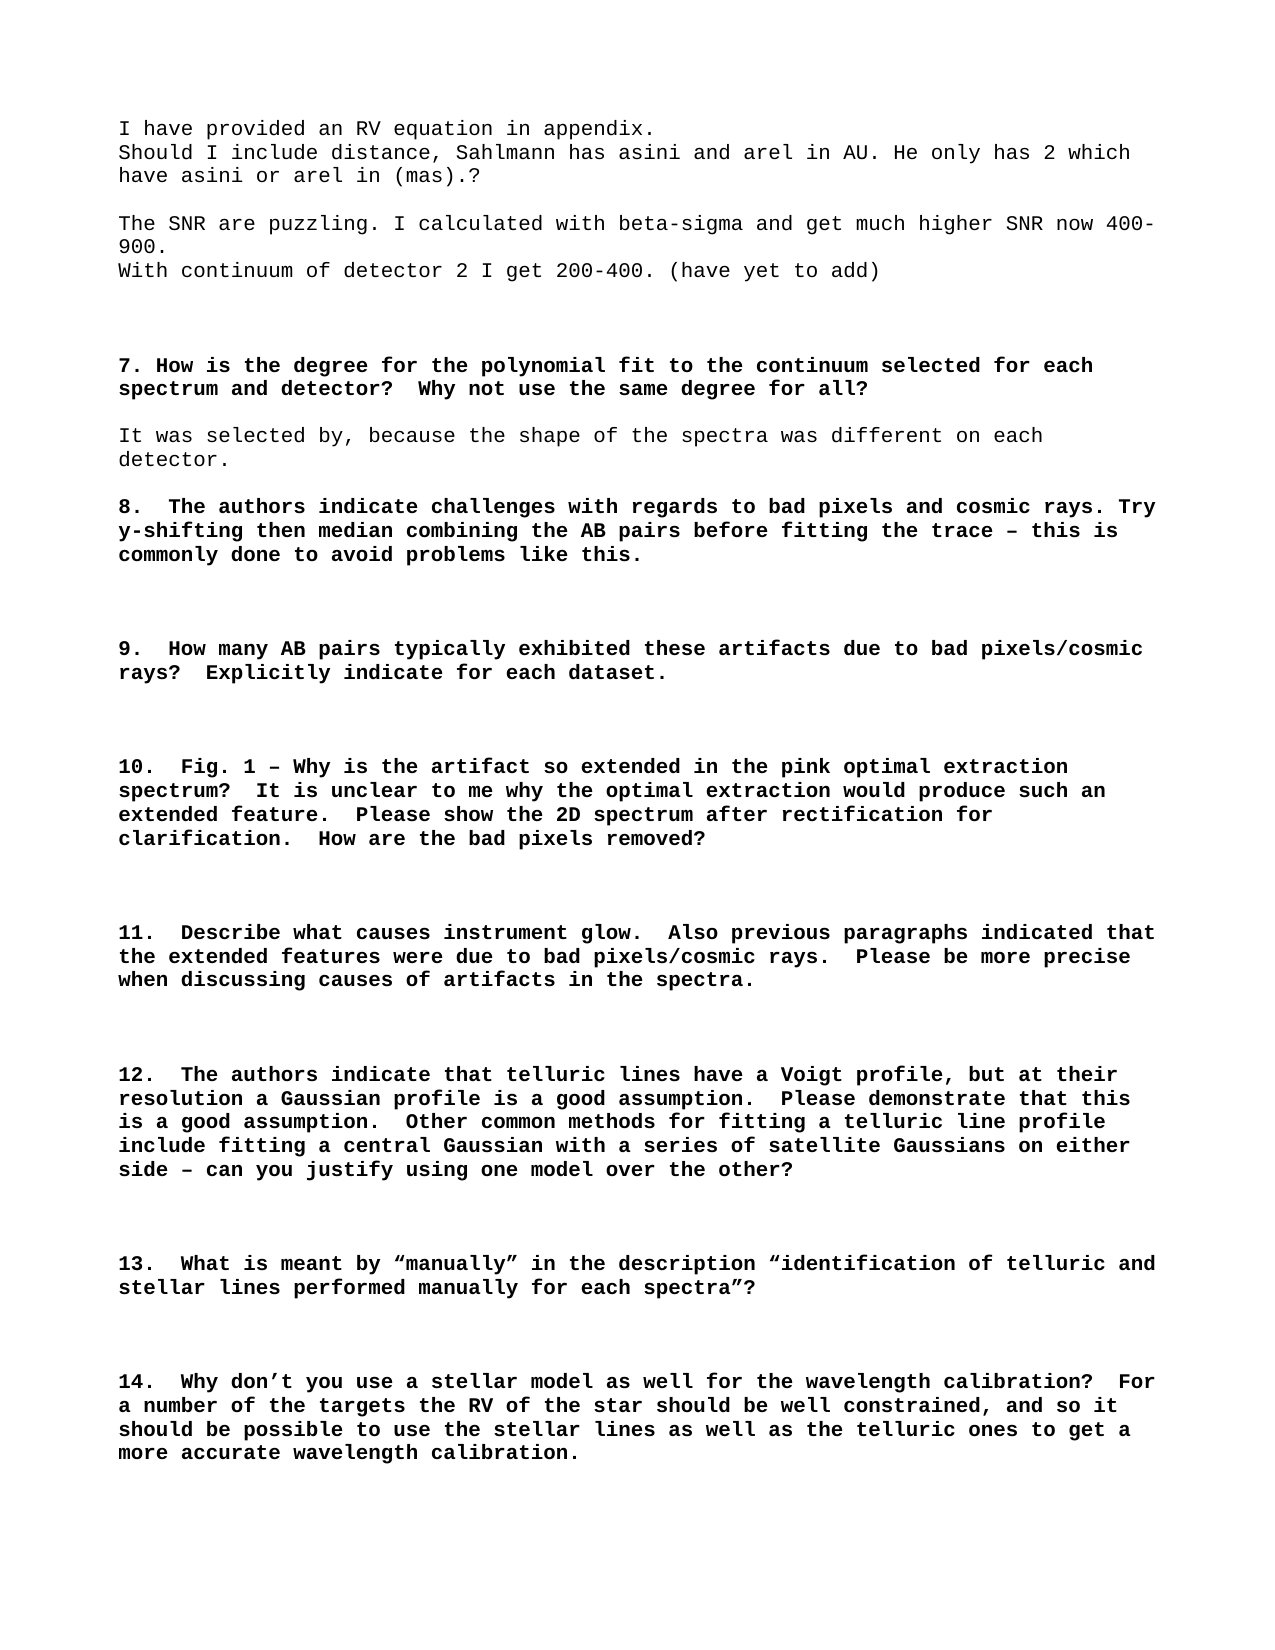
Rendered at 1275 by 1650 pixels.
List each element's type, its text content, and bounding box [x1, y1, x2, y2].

text It was selected by, because the shape of the spectra was different on each detector. [118, 426, 1157, 473]
text 11. Describe what causes instrument glow. Also previous paragraphs indicated that the extended features were due to bad pixels/cosmic rays. Please be more precise when discussing causes of artifacts in the spectra. [118, 922, 1157, 993]
text 8. The authors indicate challenges with regards to bad pixels and cosmic rays. Try y-shifting then median combining the AB pairs before fitting the trace – this is commonly done to avoid problems like this. [118, 496, 1157, 567]
text 14. Why don’t you use a stellar model as well for the wavelength calibration? For a number of the targets the RV of the star should be well constrained, and so it should be possible to use the stellar lines as well as the telluric ones to get a more accurate wavelength calibration. [118, 1371, 1157, 1466]
text 12. The authors indicate that telluric lines have a Voigt profile, but at their resolution a Gaussian profile is a good assumption. Please demonstrate that this is a good assumption. Other common methods for fitting a telluric line profile include fitting a central Gaussian with a series of satellite Gaussians on either side – can you justify using one model over the other? [118, 1064, 1157, 1182]
text The SNR are puzzling. I calculated with beta-sigma and get much higher SNR now 400-900. [118, 213, 1157, 260]
text Should I include distance, Sahlmann has asini and arel in AU. He only has 2 which have asini or arel in (mas).? [118, 142, 1157, 189]
text 7. How is the degree for the polynomial fit to the continuum selected for each spectrum and detector? Why not use the same degree for all? [118, 354, 1157, 402]
text I have provided an RV equation in appendix. [118, 118, 1157, 142]
text 13. What is meant by “manually” in the description “identification of telluric and stellar lines performed manually for each spectra”? [118, 1253, 1157, 1300]
text 10. Fig. 1 – Why is the artifact so extended in the pink optimal extraction spectrum? It is unclear to me why the optimal extraction would produce such an extended feature. Please show the 2D spectrum after rectification for clarification. How are the bad pixels removed? [118, 757, 1157, 851]
text 9. How many AB pairs typically exhibited these artifacts due to bad pixels/cosmic rays? Explicitly indicate for each dataset. [118, 638, 1157, 686]
text With continuum of detector 2 I get 200-400. (have yet to add) [118, 260, 1157, 284]
